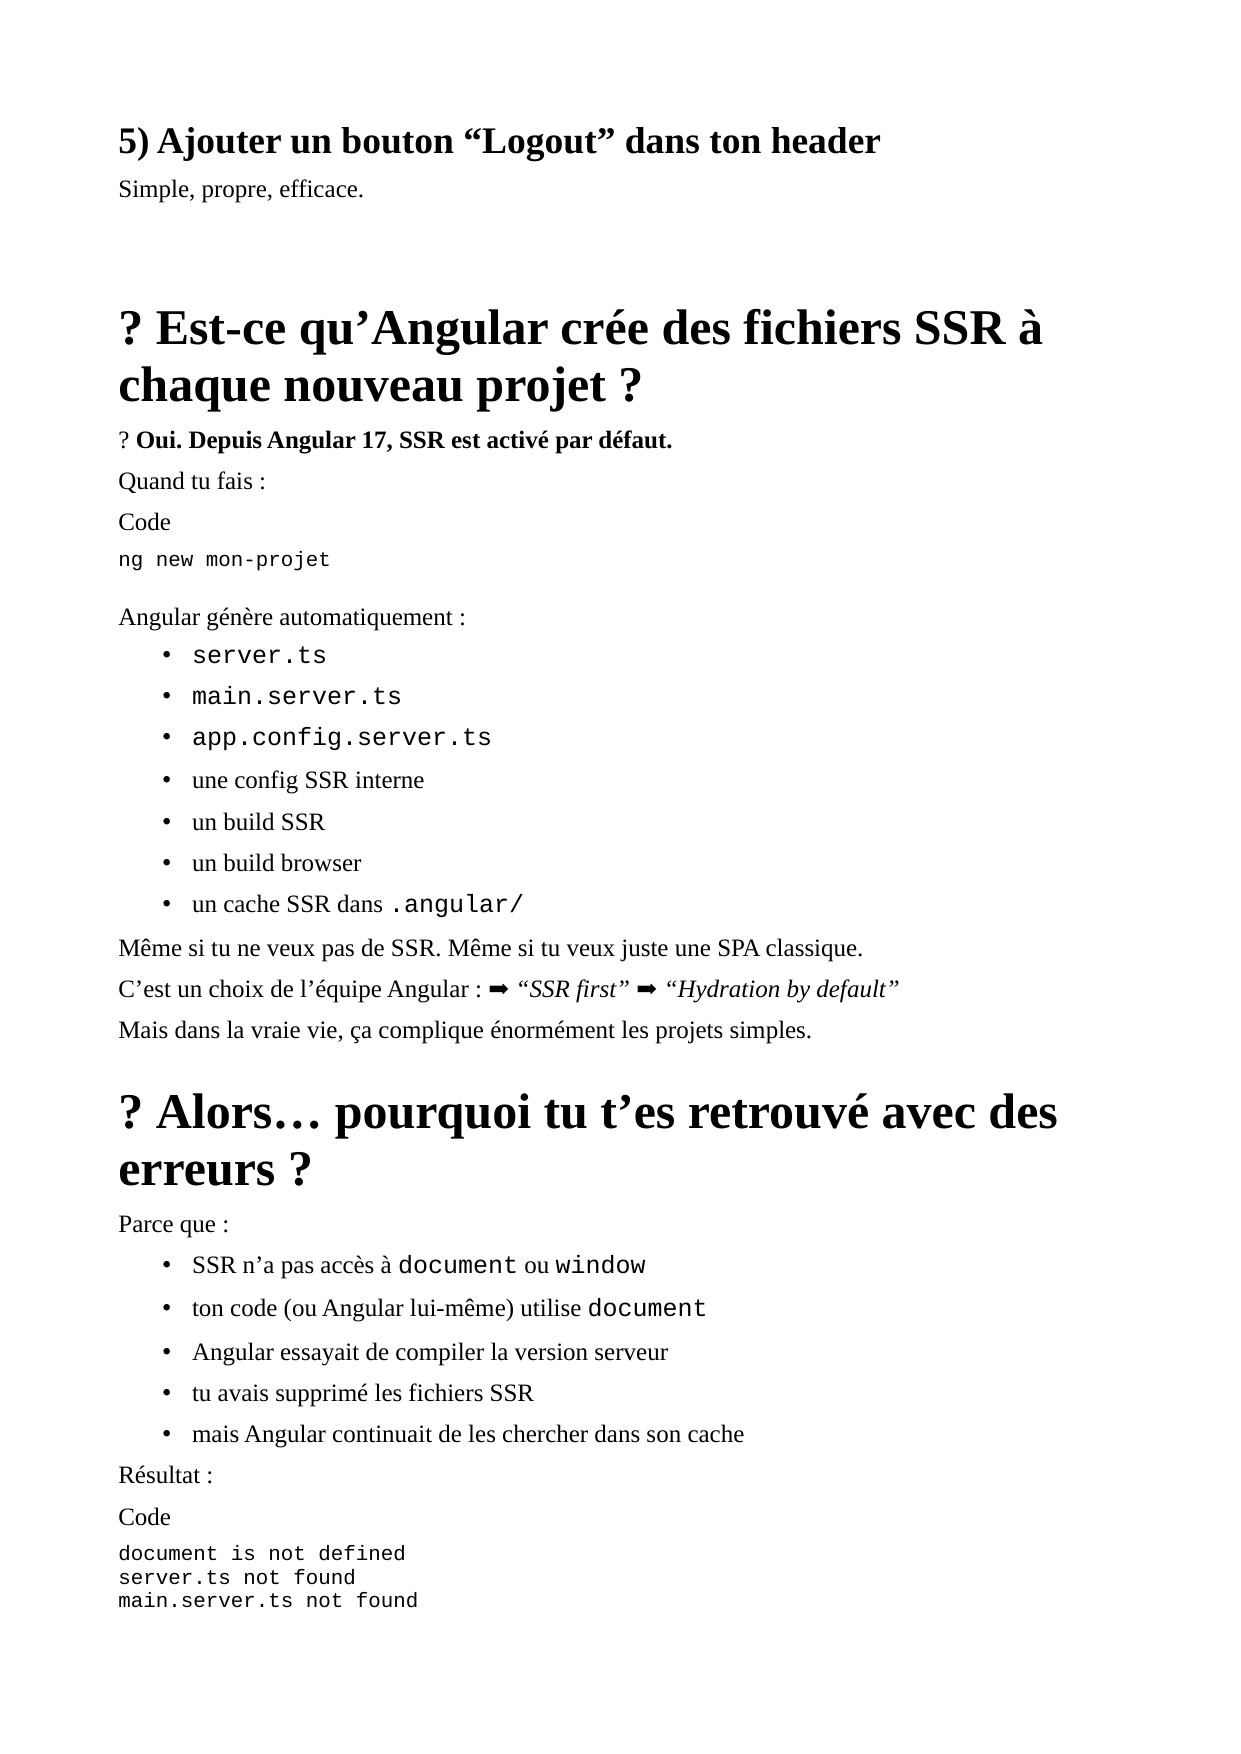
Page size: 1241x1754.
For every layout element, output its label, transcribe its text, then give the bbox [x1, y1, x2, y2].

text Mais dans la vraie vie, ça complique énormément les projets simples. [118, 1015, 1122, 1044]
list SSR n’a pas accès à document ou window [162, 1250, 1122, 1281]
subtitle ? Alors… pourquoi tu t’es retrouvé avec des erreurs ? [118, 1081, 1122, 1196]
text Même si tu ne veux pas de SSR. Même si tu veux juste une SPA classique. [118, 933, 1122, 961]
text Quand tu fais : [118, 466, 1122, 495]
text Parce que : [118, 1209, 1122, 1238]
text ? Oui. Depuis Angular 17, SSR est activé par défaut. [118, 425, 1122, 454]
list mais Angular continuait de les chercher dans son cache [162, 1419, 1122, 1448]
text Angular génère automatiquement : [118, 602, 1122, 631]
list un build browser [162, 848, 1122, 877]
text Code [118, 507, 1122, 536]
text ng new mon-projet [118, 549, 1122, 572]
list un cache SSR dans .angular/ [162, 889, 1122, 920]
subtitle 5) Ajouter un bouton “Logout” dans ton header [118, 118, 1122, 161]
text Simple, propre, efficace. [118, 174, 1122, 202]
text C’est un choix de l’équipe Angular : ➡️ “SSR first” ➡️ “Hydration by default” [118, 974, 1122, 1003]
list Angular essayait de compiler la version serveur [162, 1337, 1122, 1366]
text Résultat : [118, 1461, 1122, 1489]
text document is not defined [118, 1543, 1122, 1567]
list server.ts [162, 643, 1122, 671]
list ton code (ou Angular lui‑même) utilise document [162, 1293, 1122, 1324]
list une config SSR interne [162, 766, 1122, 794]
text Code [118, 1502, 1122, 1531]
text main.server.ts not found [118, 1590, 1122, 1614]
list app.config.server.ts [162, 725, 1122, 753]
list main.server.ts [162, 684, 1122, 712]
subtitle ? Est‑ce qu’Angular crée des fichiers SSR à chaque nouveau projet ? [118, 297, 1122, 412]
text server.ts not found [118, 1567, 1122, 1590]
list tu avais supprimé les fichiers SSR [162, 1378, 1122, 1407]
list un build SSR [162, 807, 1122, 836]
